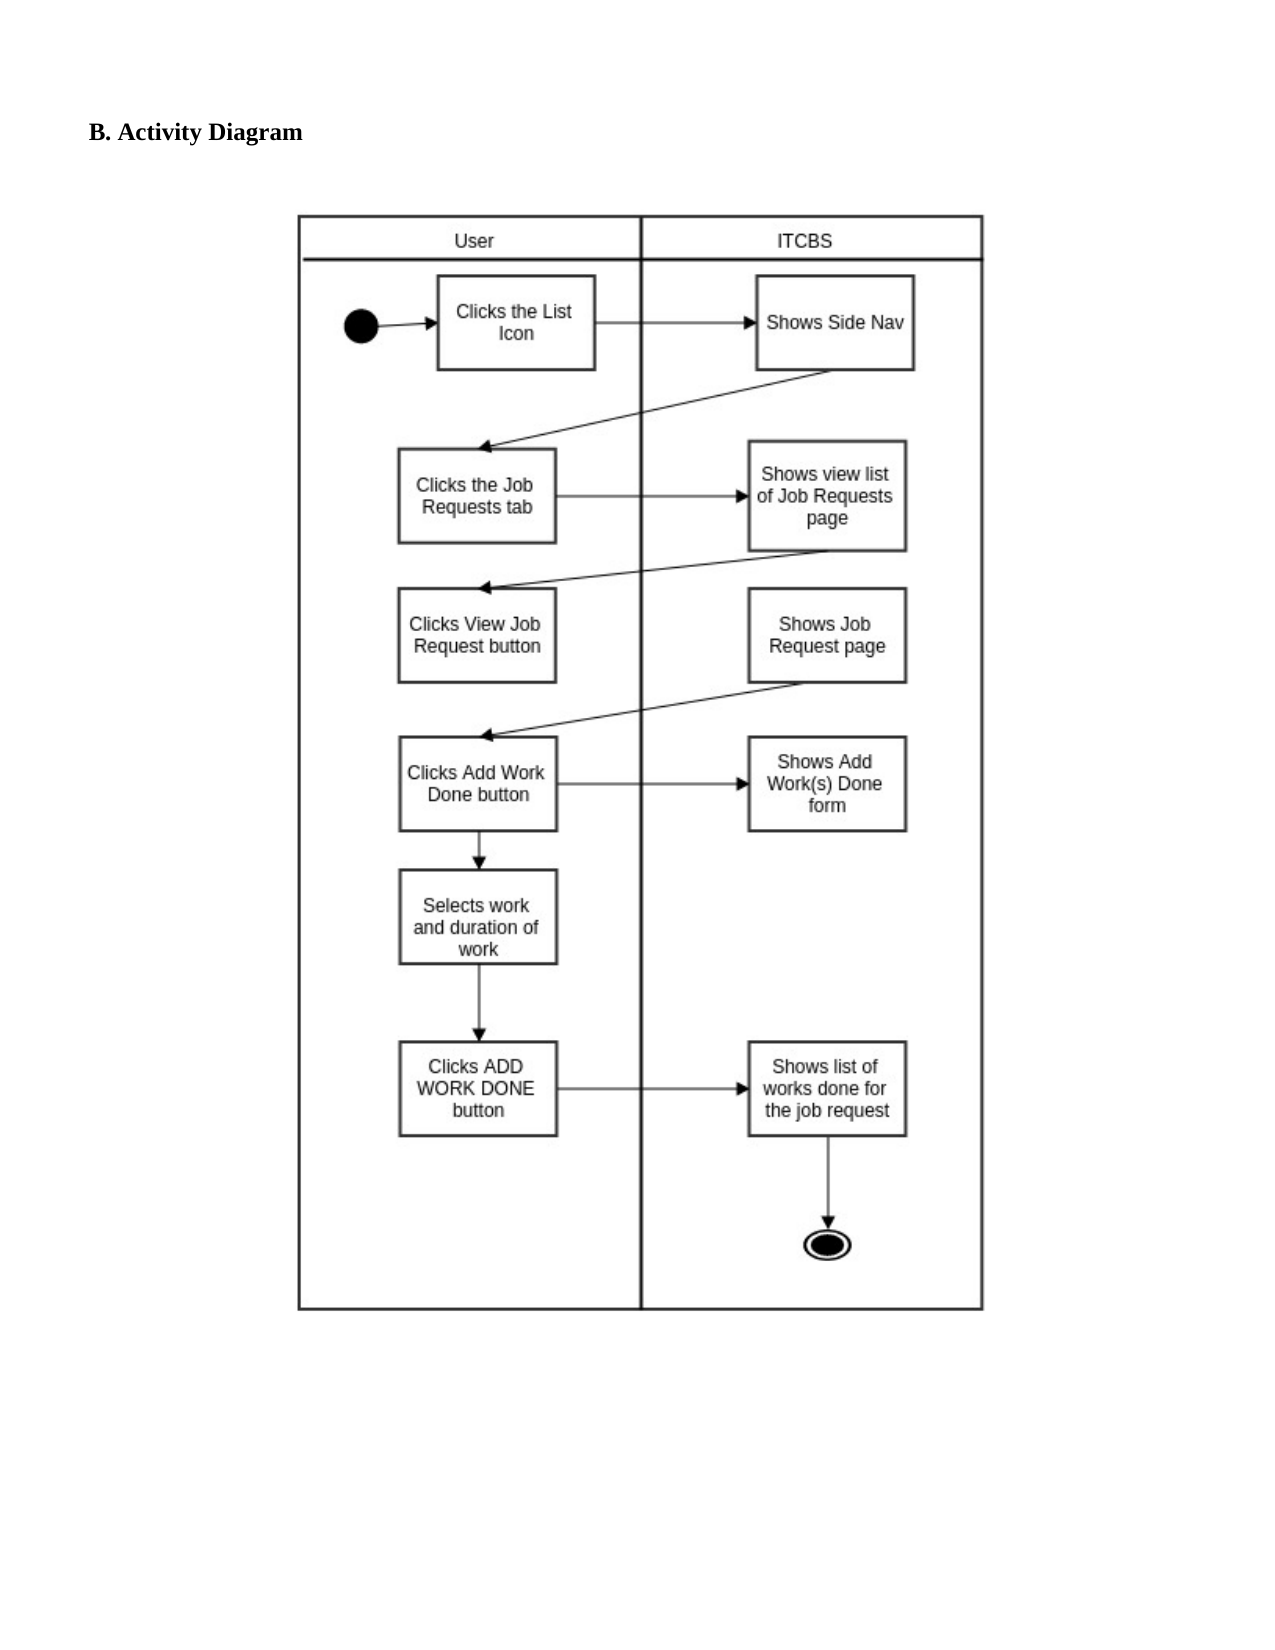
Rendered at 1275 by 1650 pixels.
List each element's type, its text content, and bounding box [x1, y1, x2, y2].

picture [276, 198, 1006, 1333]
text B. Activity Diagram [88, 117, 1186, 146]
